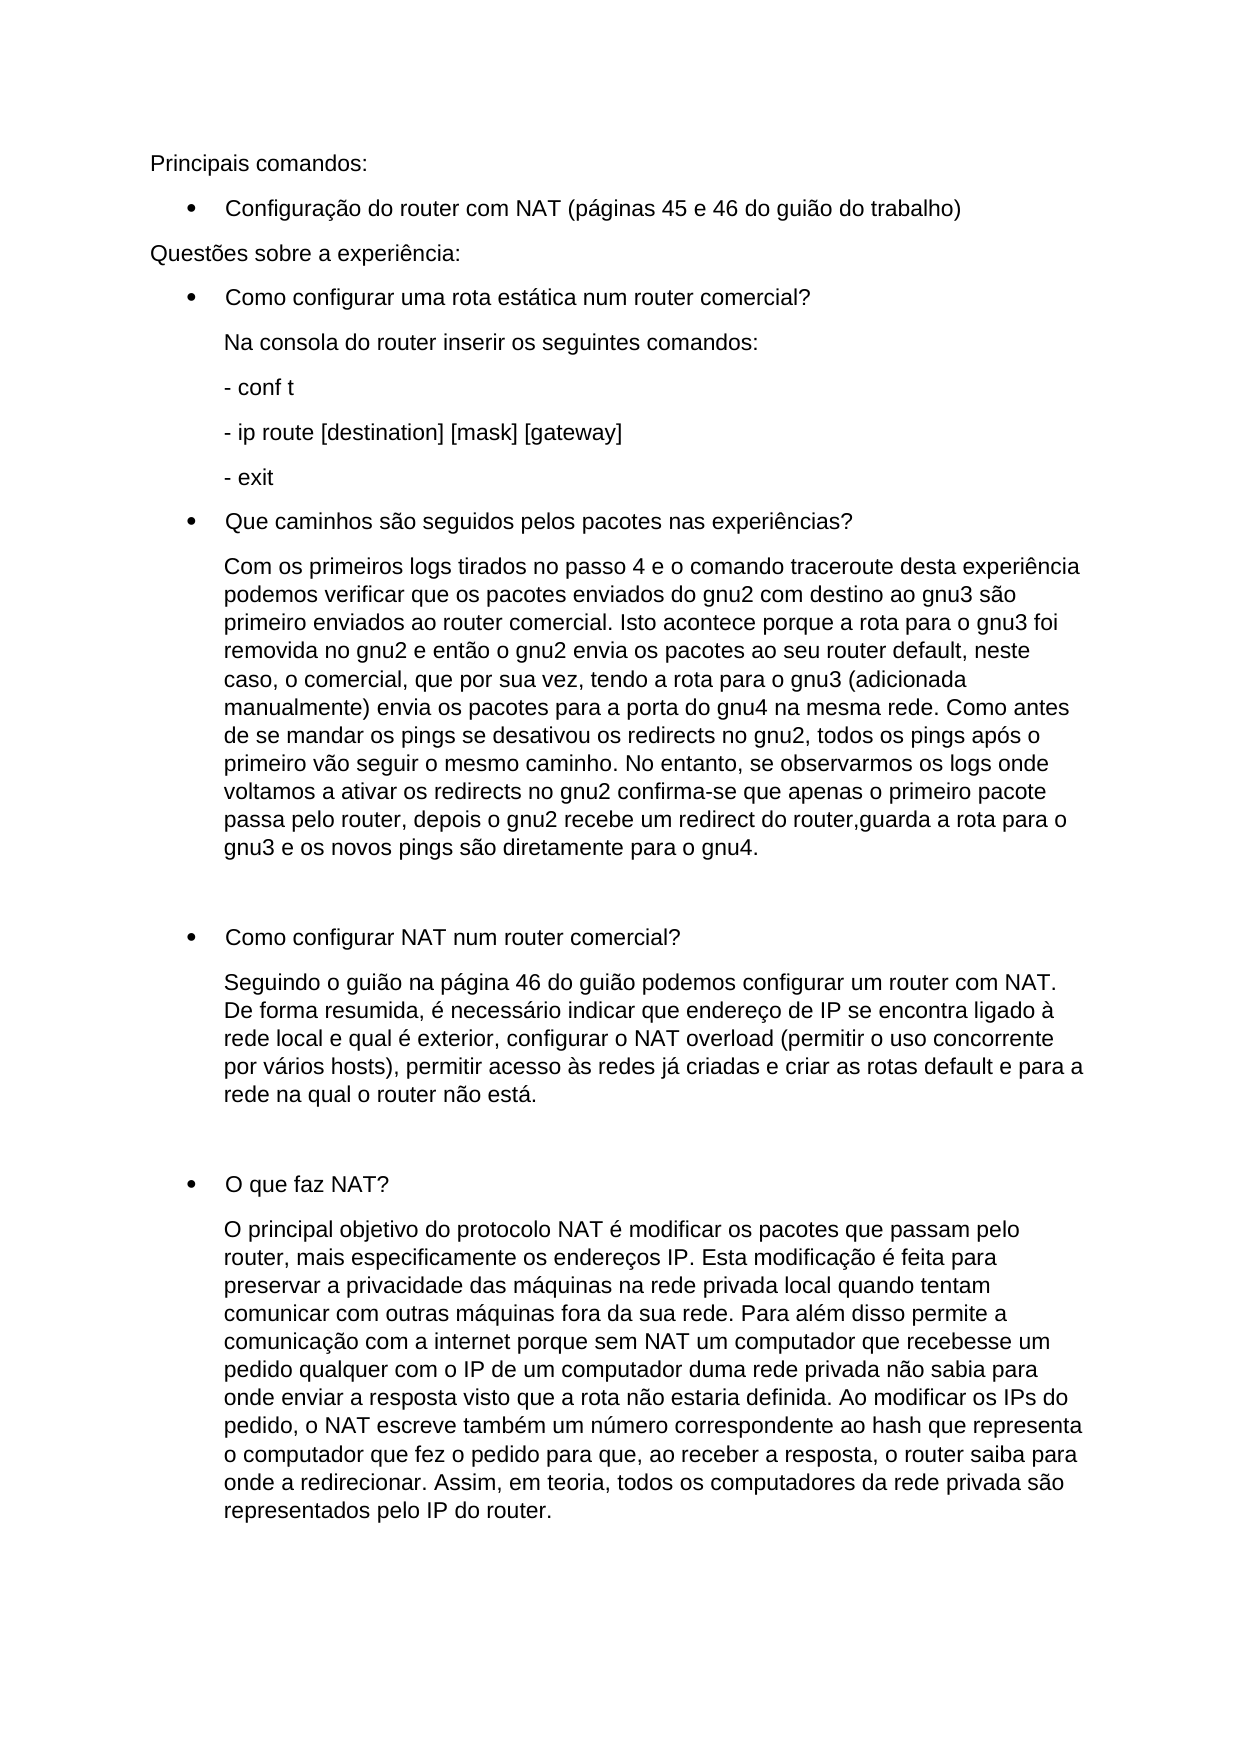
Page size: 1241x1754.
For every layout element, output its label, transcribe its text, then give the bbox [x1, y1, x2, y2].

list Como configurar NAT num router comercial? [187, 924, 1090, 950]
text Seguindo o guião na página 46 do guião podemos configurar um router com NAT. De forma resumida, é necessário indicar que endereço de IP se encontra ligado à rede local e qual é exterior, configurar o NAT overload (permitir o uso concorrente por vários hosts), permitir acesso às redes já criadas e criar as rotas default e para a rede na qual o router não está. [224, 969, 1090, 1108]
text - ip route [destination] [mask] [gateway] [224, 419, 1090, 445]
list Configuração do router com NAT (páginas 45 e 46 do guião do trabalho) [187, 195, 1090, 221]
text O principal objetivo do protocolo NAT é modificar os pacotes que passam pelo router, mais especificamente os endereços IP. Esta modificação é feita para preservar a privacidade das máquinas na rede privada local quando tentam comunicar com outras máquinas fora da sua rede. Para além disso permite a comunicação com a internet porque sem NAT um computador que recebesse um pedido qualquer com o IP de um computador duma rede privada não sabia para onde enviar a resposta visto que a rota não estaria definida. Ao modificar os IPs do pedido, o NAT escreve também um número correspondente ao hash que representa o computador que fez o pedido para que, ao receber a resposta, o router saiba para onde a redirecionar. Assim, em teoria, todos os computadores da rede privada são representados pelo IP do router. [224, 1216, 1090, 1523]
text Principais comandos: [150, 150, 1090, 176]
list Que caminhos são seguidos pelos pacotes nas experiências? [187, 508, 1090, 535]
text Com os primeiros logs tirados no passo 4 e o comando traceroute desta experiência podemos verificar que os pacotes enviados do gnu2 com destino ao gnu3 são primeiro enviados ao router comercial. Isto acontece porque a rota para o gnu3 foi removida no gnu2 e então o gnu2 envia os pacotes ao seu router default, neste caso, o comercial, que por sua vez, tendo a rota para o gnu3 (adicionada manualmente) envia os pacotes para a porta do gnu4 na mesma rede. Como antes de se mandar os pings se desativou os redirects no gnu2, todos os pings após o primeiro vão seguir o mesmo caminho. No entanto, se observarmos os logs onde voltamos a ativar os redirects no gnu2 confirma-se que apenas o primeiro pacote passa pelo router, depois o gnu2 recebe um redirect do router,guarda a rota para o gnu3 e os novos pings são diretamente para o gnu4. [224, 553, 1090, 861]
list Como configurar uma rota estática num router comercial? [187, 284, 1090, 311]
text Na consola do router inserir os seguintes comandos: [224, 329, 1090, 356]
text - exit [224, 463, 1090, 490]
text Questões sobre a experiência: [150, 239, 1090, 266]
list O que faz NAT? [187, 1171, 1090, 1197]
text - conf t [224, 374, 1090, 400]
